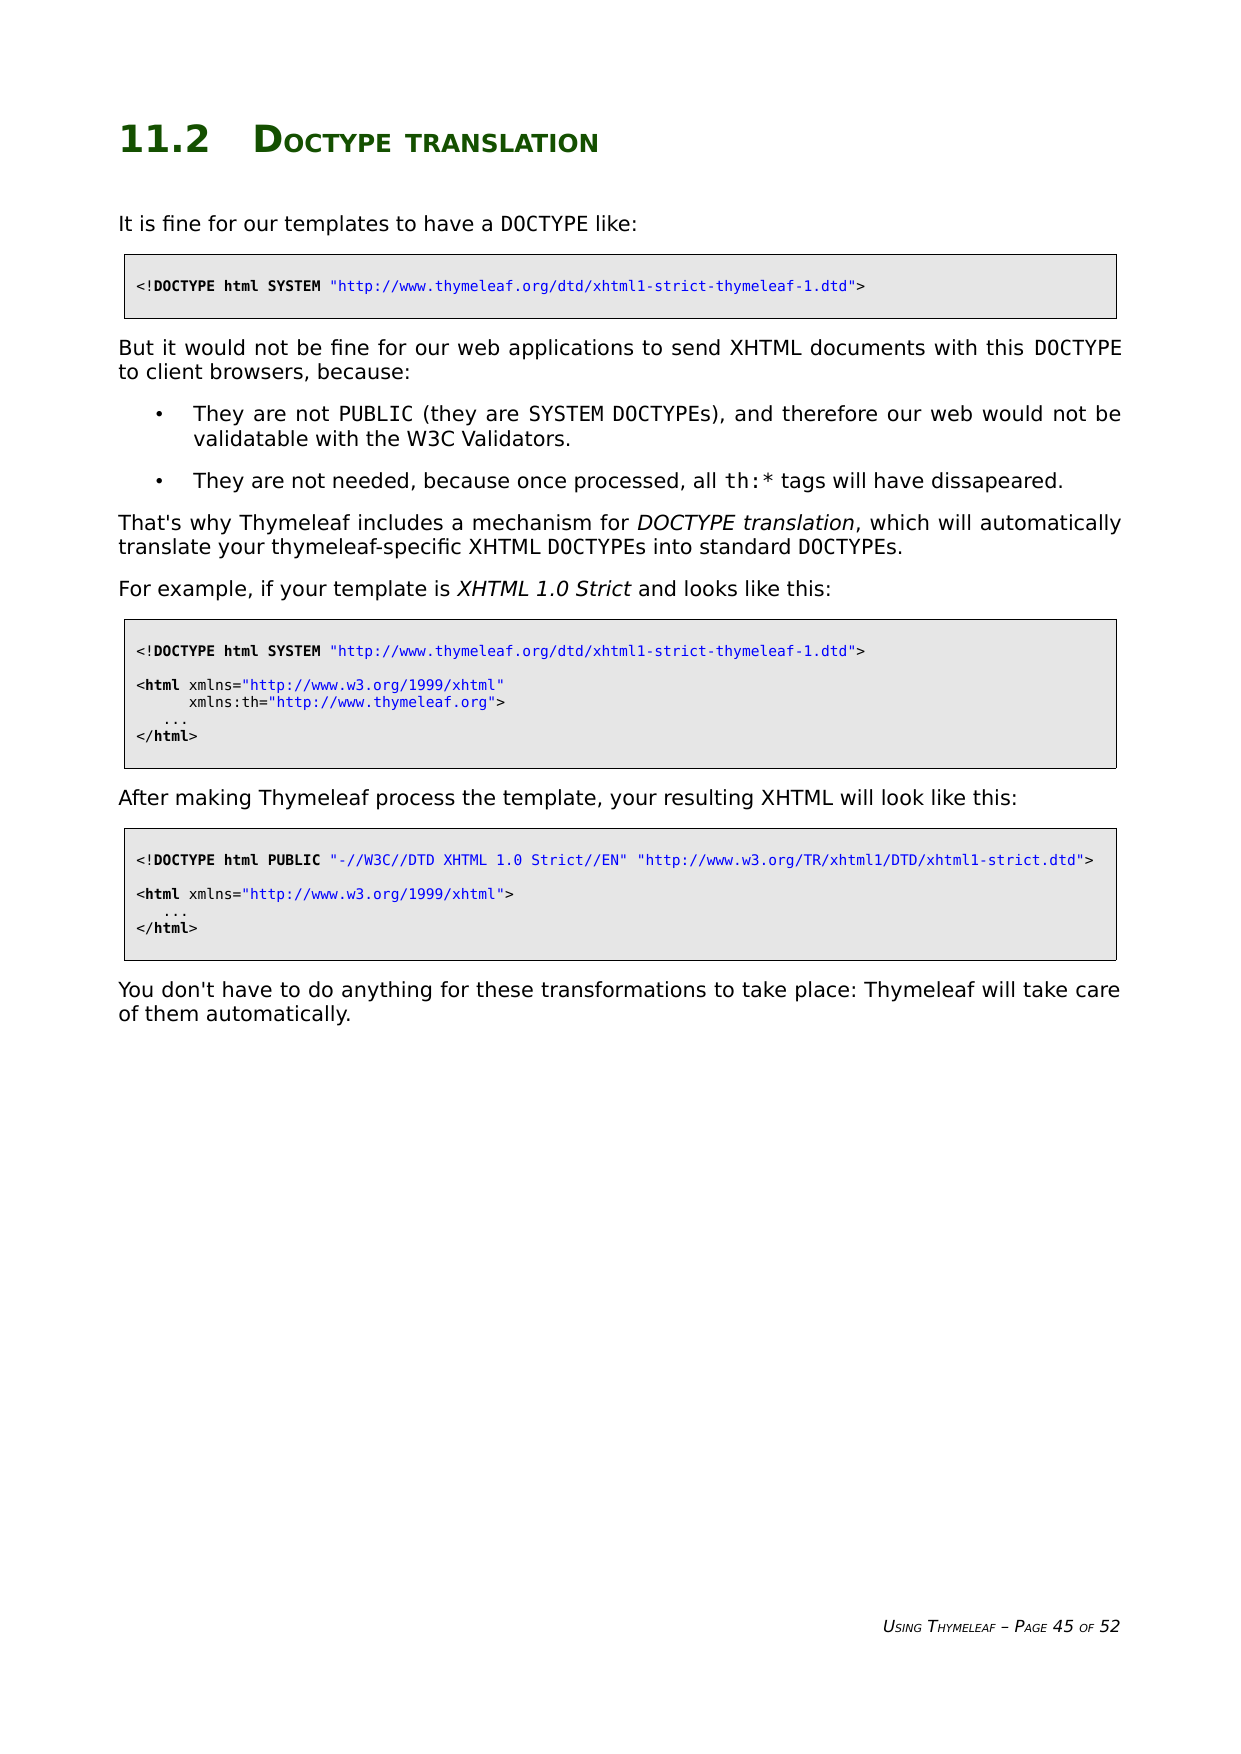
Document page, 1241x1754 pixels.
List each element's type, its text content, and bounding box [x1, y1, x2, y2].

text <!DOCTYPE html PUBLIC "-//W3C//DTD XHTML 1.0 Strict//EN" "http://www.w3.org/TR/xhtml1/DTD/xhtml1-strict.dtd"> <html xmlns="http://www.w3.org/1999/xhtml"> ... </html> [125, 829, 1116, 960]
subtitle Doctype translation [118, 118, 1122, 162]
text <!DOCTYPE html SYSTEM "http://www.thymeleaf.org/dtd/xhtml1-strict-thymeleaf-1.dtd"> <html xmlns="http://www.w3.org/1999/xhtml" xmlns:th="http://www.thymeleaf.org"> ... </html> [125, 620, 1116, 768]
list They are not PUBLIC (they are SYSTEM DOCTYPEs), and therefore our web would not be validatable with the W3C Validators. [156, 402, 1122, 451]
text You don't have to do anything for these transformations to take place: Thymeleaf will take care of them automatically. [118, 978, 1122, 1027]
text For example, if your template is XHTML 1.0 Strict and looks like this: [118, 577, 1122, 601]
text But it would not be fine for our web applications to send XHTML documents with this DOCTYPE to client browsers, because: [118, 336, 1122, 385]
text It is fine for our templates to have a DOCTYPE like: [118, 212, 1122, 236]
text <!DOCTYPE html SYSTEM "http://www.thymeleaf.org/dtd/xhtml1-strict-thymeleaf-1.dtd"> [125, 255, 1116, 318]
text After making Thymeleaf process the template, your resulting XHTML will look like this: [118, 786, 1122, 810]
text That's why Thymeleaf includes a mechanism for DOCTYPE translation, which will automatically translate your thymeleaf-specific XHTML DOCTYPEs into standard DOCTYPEs. [118, 511, 1122, 559]
list They are not needed, because once processed, all th:* tags will have dissapeared. [156, 469, 1122, 493]
